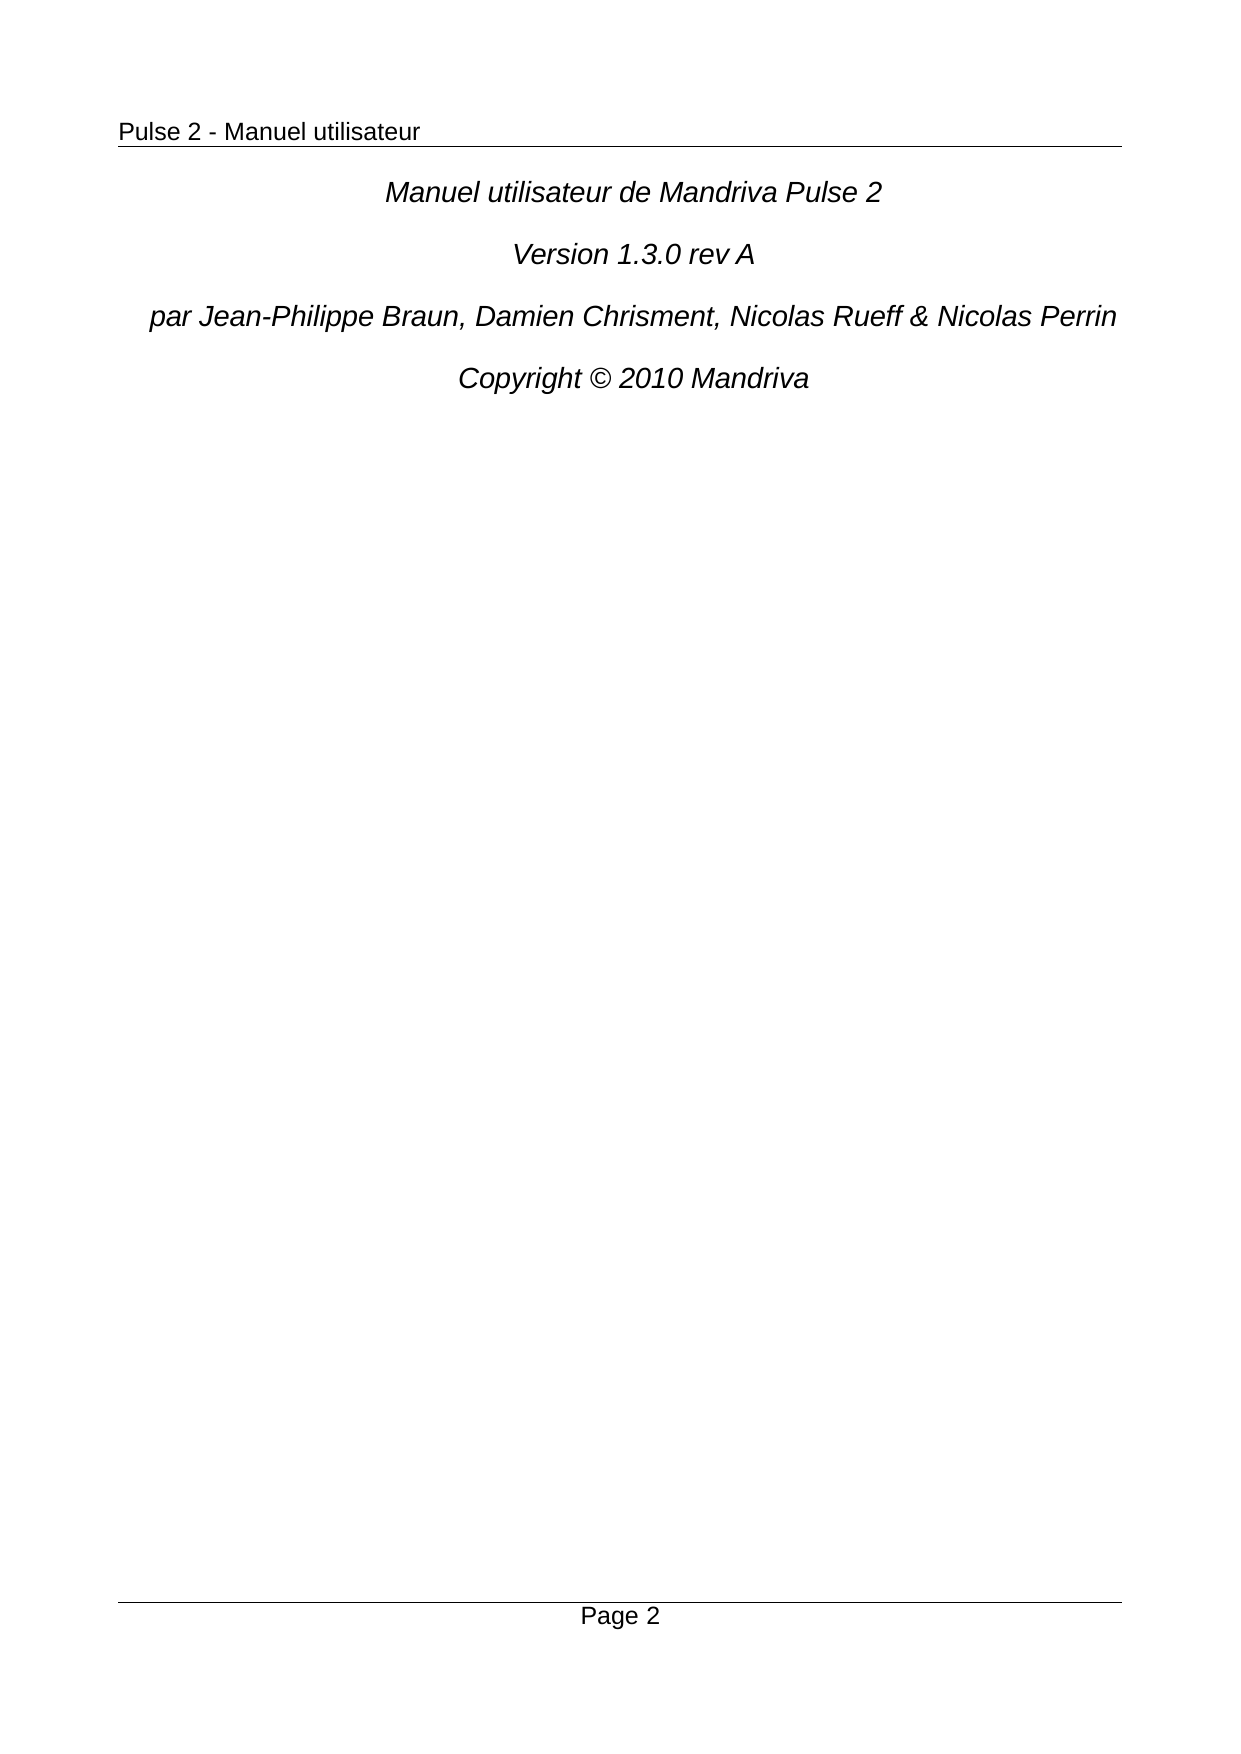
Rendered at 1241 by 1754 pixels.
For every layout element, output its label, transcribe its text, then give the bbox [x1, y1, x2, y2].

text Manuel utilisateur de Mandriva Pulse 2 [118, 176, 1122, 208]
text Copyright © 2010 Mandriva [118, 362, 1122, 394]
text par Jean-Philippe Braun, Damien Chrisment, Nicolas Rueff & Nicolas Perrin [118, 300, 1122, 332]
text Version 1.3.0 rev A [118, 238, 1122, 270]
